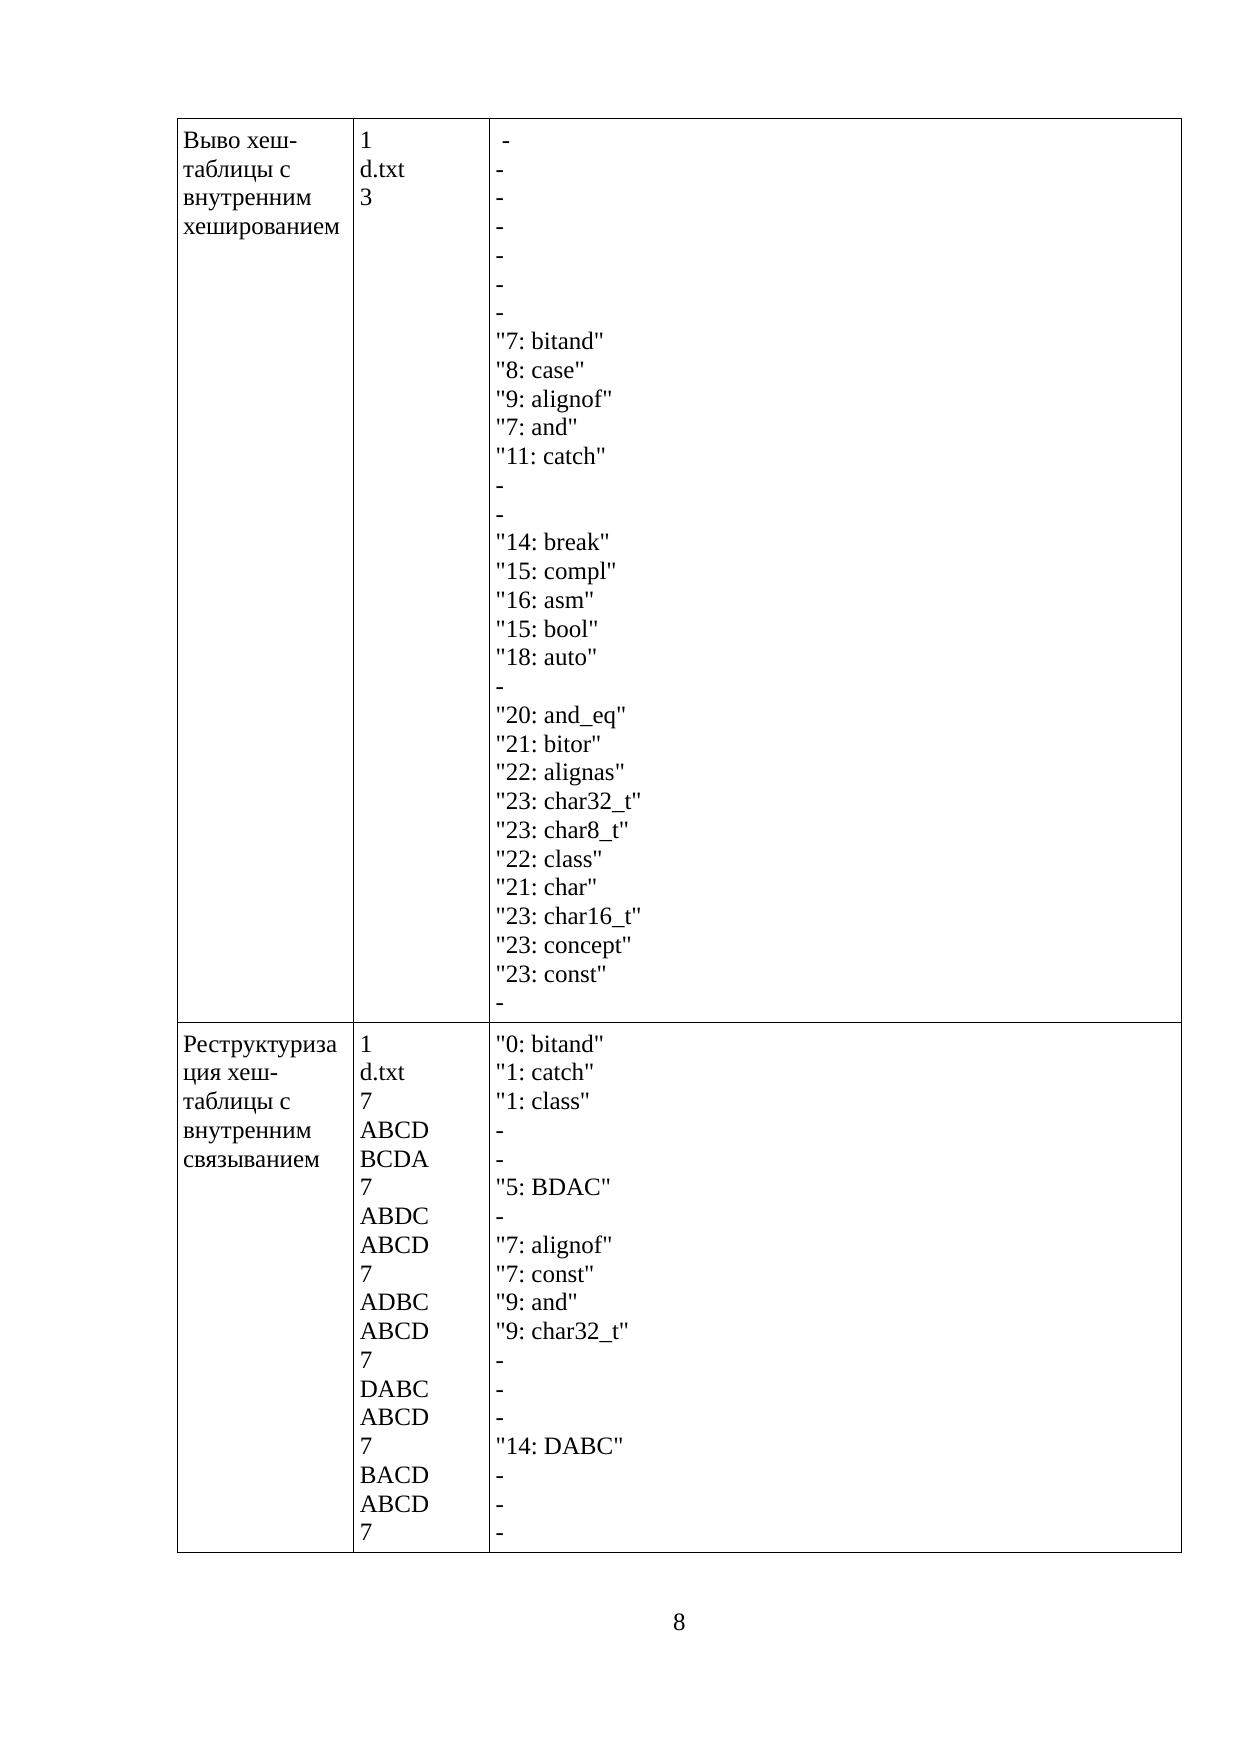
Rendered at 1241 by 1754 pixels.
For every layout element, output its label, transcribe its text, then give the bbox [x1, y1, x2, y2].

table_cell 1 d.txt 7 ABCD BCDA 7 ABDC ABCD 7 ADBC ABCD 7 DABC ABCD 7 BACD ABCD 7 [354, 1023, 489, 1552]
table_cell - - - - - - - "7: bitand" "8: case" "9: alignof" "7: and" "11: catch" - - "14: break" "15: compl" "16: asm" "15: bool" "18: auto" - "20: and_eq" "21: bitor" "22: alignas" "23: char32_t" "23: char8_t" "22: class" "21: char" "23: char16_t" "23: concept" "23: const" - [490, 119, 1181, 1022]
table_cell Реструктуризация хеш-таблицы с внутренним связыванием [178, 1023, 353, 1552]
table_cell Выво хеш-таблицы с внутренним хешированием [178, 119, 353, 1022]
table_cell 1 d.txt 3 [354, 119, 489, 1022]
table_cell "0: bitand" "1: catch" "1: class" - - "5: BDAC" - "7: alignof" "7: const" "9: and" "9: char32_t" - - - "14: DABC" [490, 1023, 1181, 1552]
